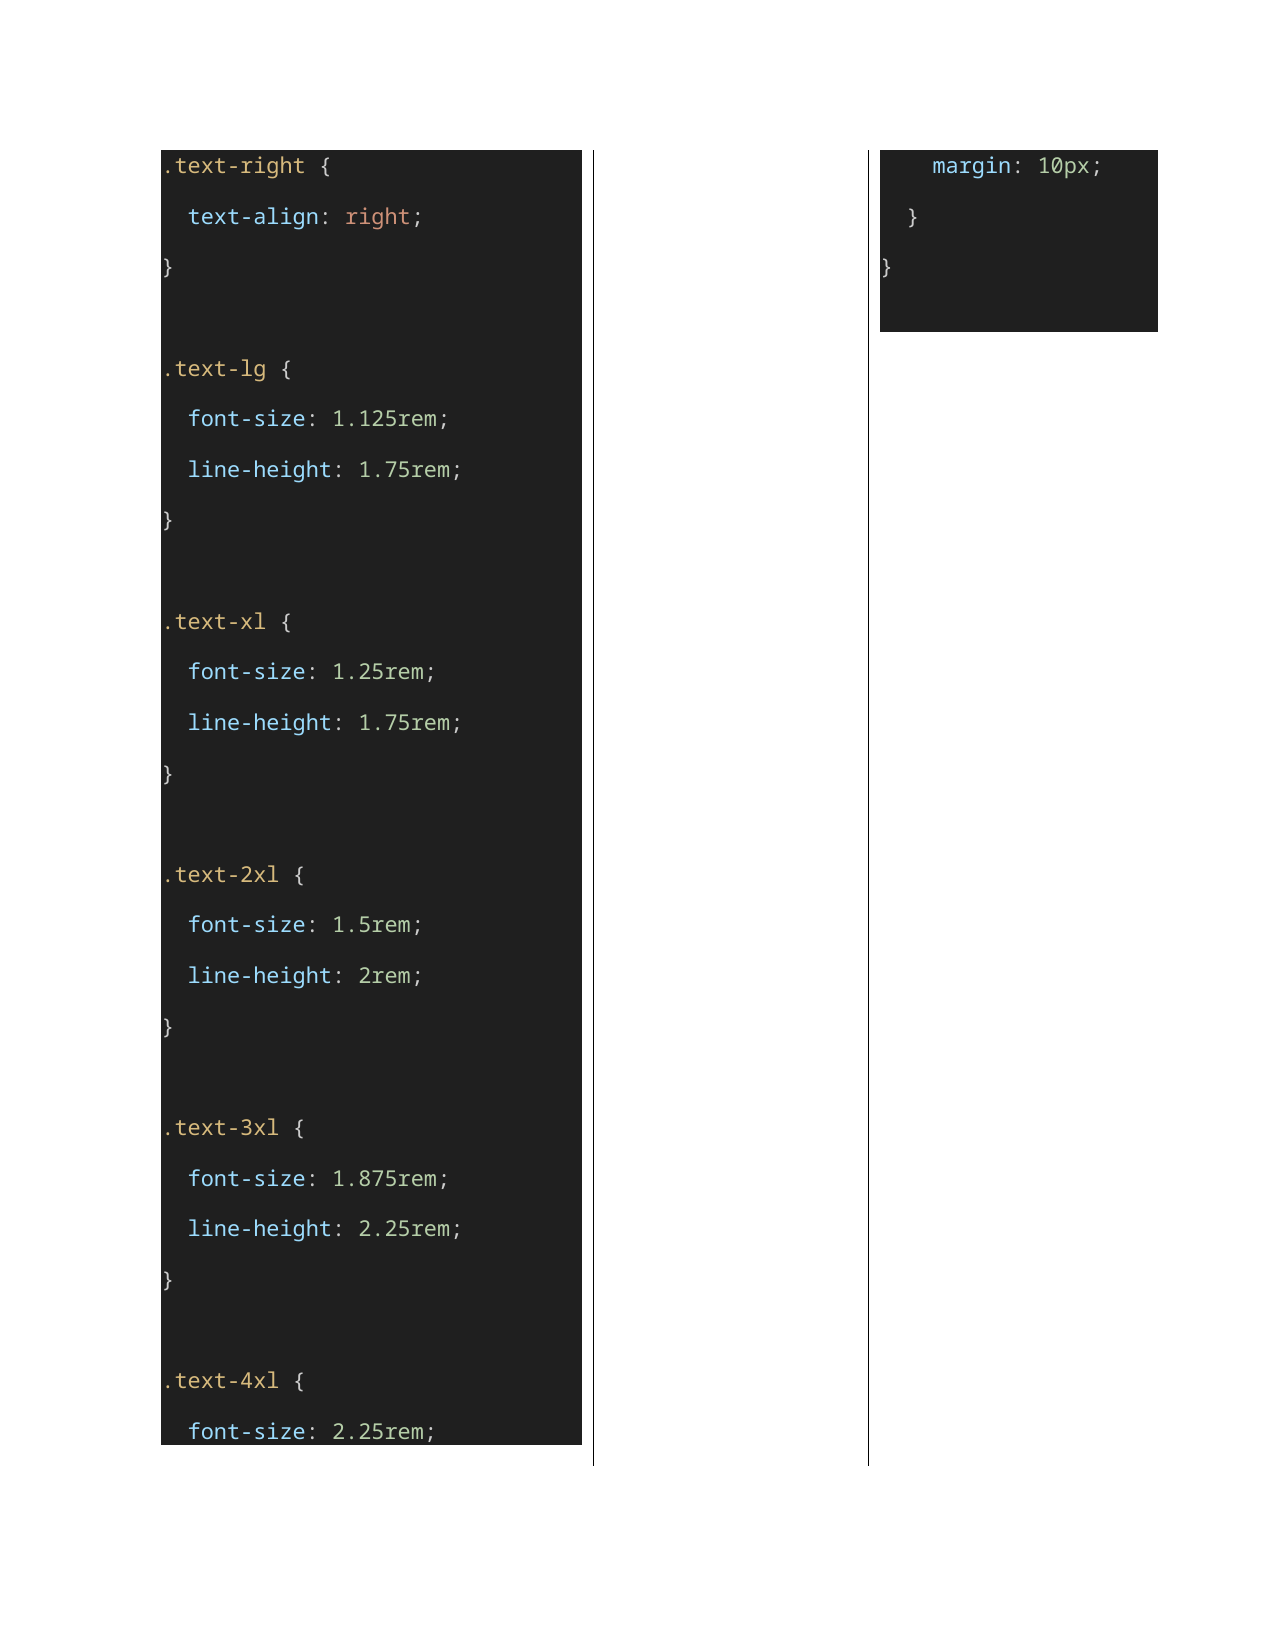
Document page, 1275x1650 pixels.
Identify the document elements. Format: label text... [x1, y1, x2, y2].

table_header # tooplate-kool-form-pack.css :root { --body-bg-color: #181717; --white-color: #ffffff; --primary-color: #E07A5F; --secondary-color: #F2CC8F; --section-bg-color: #f0f8ff; --custom-btn-bg-color: #E07A5F; --custom-btn-bg-hover-color: #F2CC8F; --dark-color: #000000; --p-color: #717275; --link-hover-color: #F2CC8F; --body-font-family: 'Poppins', sans-serif; --heading-font-family: 'Unbounded', sans-serif; --h1-font-size: 62px; --h2-font-size: 36px; --h3-font-size: 28px; --h4-font-size: 24px; --h5-font-size: 22px; --h6-font-size: 20px; --p-font-size: 18px; --menu-font-size: 16px; --btn-font-size: 14px; --border-radius-large: 100px; --border-radius-medium: 20px; --border-radius-small: 10px; --font-weight-normal: 400; --font-weight-medium: 500; --font-weight-bold: 700; } body { background-color: var(--body-bg-color); font-family: var(--body-font-family); } h1, h2, h3, h4, h5, h6 { font-family: var(--heading-font-family); font-weight: var(--font-weight-medium); letter-spacing: -1px; } h1 { font-size: var(--h1-font-size); font-weight: var(--font-weight-bold); } h2 { font-size: var(--h2-font-size); font-weight: var(--font-weight-bold); } h3 { font-size: var(--h3-font-size); } h4 { font-size: var(--h4-font-size); } h5 { font-size: var(--h5-font-size); } h6 { font-size: var(--h6-font-size); } p { color: var(--p-color); font-size: var(--p-font-size); font-weight: var(--font-weight-normal); } ul li { color: var(--p-color); font-size: var(--p-font-size); font-weight: var(--font-weight-normal); } a, button { touch-action: manipulation; transition: all 0.3s; } a { display: inline-block; color: var(--secondary-color); text-decoration: none; } a:hover { color: var(--link-hover-color); } b, strong { font-weight: var(--font-weight-bold); } /*--------------------------------------- SECTION -----------------------------------------*/ .section-bg { background-color: var(--section-bg-color); } .section-padding { padding-top: 100px; padding-bottom: 100px; } ::selection { background-color: var(--primary-color); color: var(--white-color); } .page-404-title { color: var(--primary-color); font-size: 100px; } .page-404-title + h3 { color: var(--secondary-color); } /*--------------------------------------- CUSTOM BUTTON -----------------------------------------*/ .custom-btn { background: var(--custom-btn-bg-color); border: 2px solid transparent; border-radius: var(--border-radius-large); color: var(--white-color); font-size: var(--btn-font-size); font-weight: var(--font-weight-bold); line-height: normal; transition: all 0.3s; padding: 6px 18px; } .custom-btn:hover { background: var(--custom-btn-bg-hover-color); color: var(--white-color); } .custom-border-btn { background: transparent; border: 2px solid var(--secondary-color); color: var(--secondary-color); } .custom-border-btn:hover { background: var(--secondary-color); border-color: transparent; color: var(--white-color); } .custom-btn-bg-white { border-color: var(--white-color); color: var(--white-color); } .custom-btn-group .link { color: var(--white-color); font-weight: var(--font-weight-medium); } .custom-btn-group .link:hover { color: var(--link-hover-color); } /*--------------------------------------- SITE HEADER -----------------------------------------*/ .site-header { position: absolute; z-index: 22; top: 0; right: 0; left: 0; padding-top: 30px; padding-bottom: 30px; } .site-header .container { background-color: rgba(0, 0, 0, 0.65); border-radius: var(--border-radius-large); padding: 15px 25px; max-height: 70px; } .site-header-text { color: var(--white-color); font-size: var(--p-font-size); font-weight: var(--font-weight-bold); } .site-header-text span { margin-left: 20px; color: yellow; } .site-header .social-icon { max-height: 35px; } .site-header-text ul { margin-left: 30px; color: rgb(248, 248, 12); } .offcanvas { background-color: rgba(0, 0, 0, 0.85); padding: 30px; } .offcanvas.offcanvas-end { border-left: 0; } .offcanvas-header .btn-close { filter: brightness(0) invert(1); transition: all 0.3s; } .offcanvas-header .btn-close:hover { transform: rotate(180deg); } .offcanvas-icon { font-size: var(--h3-font-size); color: var(--white-color); margin-left: 15px; } .offcanvas nav ul { margin: 0; padding: 0; } .offcanvas nav ul li { list-style: none; display: block; } .offcanvas nav ul li a { color: var(--white-color); font-family: var(--heading-font-family); font-size: var(--p-font-size); font-weight: var(--font-weight-medium); display: inline-block; margin-top: 5px; margin-bottom: 5px; } .offcanvas nav ul li a:hover, .offcanvas nav ul li a.active { color: var(--link-hover-color); } /*--------------------------------------- HERO -----------------------------------------*/ .hero-section { position: relative; overflow: hidden; height: 100vh; min-height: 675px; padding-top: 100px; padding-bottom: 100px; } .hero-bg { background-image: url('../images/people-practicing-social-integration.jpg'); background-repeat: no-repeat; background-position: center; background-size: cover; } .hero-bg::after { content: ""; background: linear-gradient(to top, var(--dark-color), transparent 200%); position: absolute; top: 0; left: 0; width: 100%; height: 100%; pointer-events: none; } .hero-bg .container { position: relative; z-index: 2; } .hero-section small { color: var(--primary-color); display: block; font-size: var(--btn-font-size); font-style: italic; position: relative; padding-left: 75px; } .hero-section small::before { content: ""; background-color: var(--white-color); width: 50px; height: 2px; position: absolute; top: 50%; left: 35px; transform: translate(-50%, 0); } .video-wrap { z-index: -100; } .custom-video { position: absolute; top: 0; left: 0; object-fit: cover; width: 100%; height: 100%; } .hero-title { color: var(--white-color); } /*--------------------------------------- COUNTDOWN -----------------------------------------*/ .countdown { padding-left: 0; } .countdown-title { color: var(--white-color); } .countdown-item { list-style: none; flex: 0 0 13%; margin: 15px; } .countdown-text { color: var(--section-bg-color); font-size: var(--p-font-size); font-style: italic; } /*--------------------------------------- MODAL EMAIL FORM -----------------------------------------*/ .modal-content { background-color: var(--dark-color); border-radius: 0; position: relative; } .modal-content::after { content: ""; background-color: var(--custom-btn-bg-color); border: 50px solid var(--secondary-color); border-radius: 100%; position: absolute; top: -100px; right: -120px; width: 250px; height: 250px; pointer-events: none; } .modal-header, .modal-body, .modal-footer { padding: 30px 40px; } .modal-header { background-color: var(--dark-color); border-radius: 0; border-bottom: 0; padding: 0; } .modal-body h2 { color: var(--white-color); font-size: var(--h4-font-size); position: relative; bottom: 30px; } .modal-header .btn-close { filter: brightness(0) invert(1); position: relative; z-index: 22; top: 20px; right: 20px; transition: all 0.3s; } .modal-header .btn-close:hover { transform: rotate(180deg); } .modal-body, .modal-footer { position: relative; z-index: 2; } .modal-footer { border-top: 0; padding-top: 0; } .modal-footer p { font-size: var(--btn-font-size); } /*--------------------------------------- CUSTOM FORM -----------------------------------------*/ .custom-form .form-control { border-radius: var(--border-radius-large); border-width: 2px; box-shadow: none; color: var(--p-color); margin-bottom: 20px; padding: 10px; padding-left: 20px; outline: none; } .custom-form .form-control:focus, .custom-form .form-control:hover { border-color: var(--primary-color); } .form-check-input:checked { background-color: var(--primary-color); border-color: var(--primary-color); } .form-floating>label { padding-left: 20px; } .custom-form button[type="submit"] { background: var(--custom-btn-bg-color); border: none; border-radius: var(--border-radius-large); color: var(--white-color); font-family: var(--heading-font-family); font-size: var(--p-font-size); font-weight: var(--font-weight-bold); transition: all 0.3s; margin-bottom: 0; padding-left: 10px; } .custom-form button[type="submit"]:hover, .custom-form button[type="submit"]:focus { background: var(--custom-btn-bg-hover-color); border-color: transparent; } .custom-form .form-check-label { color: var(--p-color); } .contact-form .form-floating>textarea { border-radius: var(--border-radius-medium); height: 110px; } .login-form .custom-btn { font-family: var(--heading-font-family); padding: 10.25px 35px; font-size: var(--p-font-size); } /*--------------------------------------- SOCIAL ICON -----------------------------------------*/ .social-icon { margin: 0; padding: 0; } .social-icon-item { list-style: none; display: inline-block; vertical-align: top; } .social-icon-link { border-radius: var(--border-radius-large); color: var(--white-color); font-size: var(--btn-font-size); display: block; margin-right: 5px; text-align: center; width: 35px; height: 35px; line-height: 36px; transition: background 0.2s, color 0.2s; } .social-icon-link:hover { background: var(--primary-color); color: var(--white-color); } /*--------------------------------------- RESPONSIVE STYLES -----------------------------------------*/ @media screen and (max-width: 991px) { h1 { font-size: 36px; } h2 { font-size: 28px; } h3 { font-size: 22px; } h4 { font-size: 20px; } h5 { font-size: 18px; } h6 { font-size: 16px; } .section-padding { padding-top: 50px; padding-bottom: 50px; } } @media screen and (max-width: 480px) { .site-header .social-icon { display: none !important; } .offcanvas-icon { margin-left: 10px; } .countdown-item { margin: 10px; } } [869, 150, 1169, 1466]
table_header # tooplate-antique-café.css body { font-family: 'Raleway', sans-serif; background-color: #1924f5; } p a { color: rgb(15, 15, 1); } p a:hover { color: #9FF; } #about p a { color: #066; } #about p a:hover { color: #F36; } #contact p a { color: #066; } footer span a { color: #f3e6e6; } .tm-logo-font { font-family: 'Oswald', sans-serif; } .tm-container { max-width: 1200px; } .parallax-window { min-height: 1064px; background: transparent; } .tm-text-yellow { color: #FC6; } .tm-text-gold { color: #131212; } .tm-text-go { color: #f5f2f2; } .tm-text-brown { color: #01060b; } .tm-text-green { color: #006666; } a.tm-bg-green:hover { background-color: #0a8585; } .tm-bg-brown { background-color: #5e3d17; } .tm-bg-green { background-color: #006666; } .tm-border-gold { border-color: #CC9966; } .tm-intro-width { max-width: 750px; } .tm-item-container { max-width: 1060px; } .input:focus { outline: none !important; border:1px solid #CC9966; box-shadow: 0 0 10px #b67533; } input::placeholder, textarea::placeholder { color: rgb(214, 212, 212); opacity: 1; } input:-ms-input-placeholder, textarea:-ms-input-placeholder { color: rgb(214, 212, 212); } input::-ms-input-placeholder, textarea::-ms-input-placeholder { color: rgb(214, 212, 212); } #tm-nav { z-index: 1000; transition: all 0.3s ease; } #tm-nav.scroll { background-color: rgba(0,0,0,0.7); } #tm-nav li a { border-bottom-color: transparent; transition: all 0.3s ease; } #tm-nav li a.current, #tm-nav li a:hover { border-bottom: 4px solid #090501; } .tm-text-2xl { font-size: 1.2rem; line-height: 2rem; } *, *:before, *:after { box-sizing: border-box; } html { font-size: 100%; } body { font-family: acumin-pro, system-ui, sans-serif; margin: 0; display: grid; grid-template-rows: auto 1fr auto; font-size: 14px; background-color: #515050; align-items: start; min-height: 100vh; } .footer { display: flex; flex-flow: row wrap; padding: 30px 30px 20px 30px; color: #0f0e0e; background-color: rgb(216, 243, 216); border-top: 3px solid #151515; image-rendering: calc(1); } .footer > * { flex: 1 100%; } .footer__addr { margin-right: 2em; margin-bottom: 2.5em; margin-left: 2em; } .footer__logo { font-family: 'Pacifico', cursive; font-weight: 400; text-transform: lowercase; font-size: 1.5rem; } .footer__addr h2 { margin-top: 1.3em; font-size: 15px; font-weight: 400; } .nav__title { font-weight: 600; font-size: 20px; } .footer address { font-style: normal; color: #609cf6; } .footer__btn { display: flex; align-items: center; justify-content: center; height: 36px; max-width: max-content; background-color: rgba(5, 5, 5, 0.943); border-radius: 100px; color: #f6f3f3; line-height: 0; margin: 0.6em 0; font-size: 1rem; padding: 0 1.3em; } .footer ul { list-style: none; padding-left: 0; } .footer li { line-height: 2em; } .footer a { text-decoration: none; } .footer__nav { display: flex; flex-flow: row wrap; } .footer__nav > * { flex: 1 50%; margin-right: 1.25em; font-size: 15px; } .footer__link > * { column-count: 1; column-gap: 0.5em; font-size: 15px; } .nav__title { color: #100f0f; column-gap: 2rem; } .nav__ul { color: #100f0f; column-gap: 2rem; } .nav__ul--extra { column-count: 1; column-gap: 1.5em; font-size: 15px; } .nav__item--extra { column-count: 2; column-gap: 0.5em; font-size: 15px; } .legal { display: flex; flex-wrap: wrap; color: #f8f1f1; } .legal__links { display: flex; align-items: center; } .heart { color: #2f2f2f; } @media screen and (min-width: 24.375em) { .legal .legal__links { margin-left: auto; } } @media screen and (min-width: 40.375em) { .footer__nav > * { flex: 1; } .nav__item--extra { flex-grow: 2; } .footer__addr { flex: 1 0px; } .footer__nav { flex: 2 0px; } } /* footer section end */ @media (min-width: 768px) { #tm-nav.scroll .tm-container { padding-top: 10px; padding-bottom: 10px; } } @media (max-width: 767px) { #tm-nav { width: auto; right: 0; border-radius: 5px; } } @media (max-width: 639px) { .parallax-window { min-height: 600px; } } @media (max-width: 370px) { .tm-menu-item { flex-direction: column; } .tm-menu-item-2 { flex-direction: column-reverse; } .tm-menu-item img { margin-bottom: 10px; } .tm-menu-item-2 img { margin-bottom: 10px; } } [594, 150, 868, 1466]
table_header #tailwind.css *, ::before, ::after { box-sizing: border-box; } html { -moz-tab-size: 4; -o-tab-size: 4; tab-size: 4; } html { line-height: 1.15; -webkit-text-size-adjust: 100%; } body { margin: 0; } body { font-family: system-ui, -apple-system, 'Segoe UI', Roboto, Helvetica, Arial, sans-serif, 'Apple Color Emoji', 'Segoe UI Emoji'; } hr { height: 0; color: inherit; } abbr[title] { -webkit-text-decoration: underline dotted; text-decoration: underline dotted; } b, strong { font-weight: bolder; } code, kbd, samp, pre { font-family: ui-monospace, SFMono-Regular, Consolas, 'Liberation Mono', Menlo, monospace; font-size: 1em; } small { font-size: 80%; } sub, sup { font-size: 75%; line-height: 0; position: relative; vertical-align: baseline; } sub { bottom: -0.25em; } sup { top: -0.5em; } table { text-indent: 0; border-color: inherit; } button, input, optgroup, select, textarea { font-family: inherit; font-size: 100%; line-height: 1.15; margin: 0; } button, select { text-transform: none; } button, [type='button'], [type='submit'] { -webkit-appearance: button; } legend { padding: 0; } progress { vertical-align: baseline; } summary { display: list-item; } blockquote, dl, dd, h1, h2, h3, h4, h5, h6, hr, figure, p, pre { margin: 0; } button { background-color: transparent; background-image: none; } fieldset { margin: 0; padding: 0; } ol, ul { list-style: none; margin: 0; padding: 0; } html { font-family: ui-sans-serif, system-ui, -apple-system, BlinkMacSystemFont, "Segoe UI", Roboto, "Helvetica Neue", Arial, "Noto Sans", sans-serif, "Apple Color Emoji", "Segoe UI Emoji", "Segoe UI Symbol", "Noto Color Emoji"; line-height: 1.5; } body { font-family: inherit; line-height: inherit; } *, ::before, ::after { box-sizing: border-box; border-width: 0; border-style: solid; border-color: currentColor; } hr { border-top-width: 1px; } img { border-style: solid; } textarea { resize: vertical; } input::-moz-placeholder, textarea::-moz-placeholder { opacity: 1; color: #9ca3af; } input:-ms-input-placeholder, textarea:-ms-input-placeholder { opacity: 1; color: #9ca3af; } input::placeholder, textarea::placeholder { opacity: 1; color: #9ca3af; } button { cursor: pointer; } table { border-collapse: collapse; } h1, h2, h3, h4, h5, h6 { font-size: inherit; font-weight: inherit; } a { color: inherit; text-decoration: inherit; } button, input, optgroup, select, textarea { padding: 0; line-height: inherit; color: inherit; } pre, code, kbd, samp { font-family: ui-monospace, SFMono-Regular, Menlo, Monaco, Consolas, "Liberation Mono", "Courier New", monospace; } img, svg, video, canvas, audio, iframe, embed, object { display: block; vertical-align: middle; } img, video { max-width: 100%; height: auto; } [hidden] { display: none; } *, ::before, ::after { --tw-border-opacity: 1; border-color: rgba(229, 231, 235, var(--tw-border-opacity)); } .container { width: 100%; } @media (min-width: 640px) { .container { max-width: 640px; } } @media (min-width: 768px) { .container { max-width: 768px; } } @media (min-width: 1024px) { .container { max-width: 1024px; } } @media (min-width: 1280px) { .container { max-width: 1280px; } } @media (min-width: 1536px) { .container { max-width: 1536px; } } .fixed { position: fixed; } .absolute { position: absolute; } .relative { position: relative; } .bottom-0 { bottom: 0px; } .left-0 { left: 0px; } .m-5 { margin: 1.25rem; } .mx-4 { margin-left: 1rem; margin-right: 1rem; } .mx-auto { margin-left: auto; margin-right: auto; } .mt-5 { margin-top: 1.25rem; } .mr-3 { margin-right: 0.75rem; } .mr-4 { margin-right: 1rem; } .mr-6 { margin-right: 1.5rem; } .mr-8 { margin-right: 2rem; } .mb-1 { margin-bottom: 0.25rem; } .mb-2 { margin-bottom: 0.5rem; } .mb-3 { margin-bottom: 0.75rem; } .mb-4 { margin-bottom: 1rem; } .mb-5 { margin-bottom: 1.25rem; } .mb-6 { margin-bottom: 1.5rem; } .mb-10 { margin-bottom: 2.5rem; } .mb-16 { margin-bottom: 4rem; } .ml-3 { margin-left: 0.75rem; } .block { display: block; } .inline-block { display: inline-block; } .flex { display: flex; } .table { display: table; } .hidden { display: none; } .w-full { width: 100%; } .flex-1 { flex: 1 1 0%; } @-webkit-keyframes spin { to { transform: rotate(360deg); } } @keyframes spin { to { transform: rotate(360deg); } } @-webkit-keyframes ping { 75%, 100% { transform: scale(2); opacity: 0; } } @keyframes ping { 75%, 100% { transform: scale(2); opacity: 0; } } @-webkit-keyframes pulse { 50% { opacity: .5; } } @keyframes pulse { 50% { opacity: .5; } } @-webkit-keyframes bounce { 0%, 100% { transform: translateY(-25%); -webkit-animation-timing-function: cubic-bezier(0.8,0,1,1); animation-timing-function: cubic-bezier(0.8,0,1,1); } 50% { transform: none; -webkit-animation-timing-function: cubic-bezier(0,0,0.2,1); animation-timing-function: cubic-bezier(0,0,0.2,1); } } @keyframes bounce { 0%, 100% { transform: translateY(-25%); -webkit-animation-timing-function: cubic-bezier(0.8,0,1,1); animation-timing-function: cubic-bezier(0.8,0,1,1); } 50% { transform: none; -webkit-animation-timing-function: cubic-bezier(0,0,0.2,1); animation-timing-function: cubic-bezier(0,0,0.2,1); } } .resize { resize: both; } .flex-col { flex-direction: column; } .items-start { align-items: flex-start; } .items-center { align-items: center; } .justify-end { justify-content: flex-end; } .justify-center { justify-content: center; } .justify-between { justify-content: space-between; } .justify-around { justify-content: space-around; } .rounded-md { border-radius: 0.375rem; } .rounded-lg { border-radius: 0.5rem; } .rounded-xl { border-radius: 0.75rem; } .border-b { border-bottom-width: 1px; } .bg-black { --tw-bg-opacity: 1; background-color: rgba(0, 0, 0, var(--tw-bg-opacity)); } .bg-white { --tw-bg-opacity: 1; background-color: rgba(255, 255, 255, var(--tw-bg-opacity)); } .bg-opacity-0 { --tw-bg-opacity: 0; } .bg-opacity-50 { --tw-bg-opacity: 0.5; } .bg-opacity-70 { --tw-bg-opacity: 0.7; } .bg-opacity-80 { --tw-bg-opacity: 0.8; } .p-8 { padding: 2rem; } .p-10 { padding: 2.5rem; } .p-12 { padding: 3rem; } .px-0 { padding-left: 0px; padding-right: 0px; } .px-2 { padding-left: 0.5rem; padding-right: 0.5rem; } .px-4 { padding-left: 1rem; padding-right: 1rem; } .px-8 { padding-left: 2rem; padding-right: 2rem; } .px-10 { padding-left: 2.5rem; padding-right: 2.5rem; } .px-12 { padding-left: 3rem; padding-right: 3rem; } .py-1 { padding-top: 0.25rem; padding-bottom: 0.25rem; } .py-2 { padding-top: 0.5rem; padding-bottom: 0.5rem; } .py-4 { padding-top: 1rem; padding-bottom: 1rem; } .py-6 { padding-top: 1.5rem; padding-bottom: 1.5rem; } .py-12 { padding-top: 3rem; padding-bottom: 3rem; } .py-20 { padding-top: 5rem; padding-bottom: 5rem; } .py-24 { padding-top: 6rem; padding-bottom: 6rem; } .pt-3 { padding-top: 0.75rem; } .pt-24 { padding-top: 6rem; } .pr-12 { padding-right: 3rem; } .pb-4 { padding-bottom: 1rem; } .pb-14 { padding-bottom: 3.5rem; } .pb-48 { padding-bottom: 12rem; } .pl-10 { padding-left: 2.5rem; } .text-center { text-align: center; } .text-right { text-align: right; } .text-lg { font-size: 1.125rem; line-height: 1.75rem; } .text-xl { font-size: 1.25rem; line-height: 1.75rem; } .text-2xl { font-size: 1.5rem; line-height: 2rem; } .text-3xl { font-size: 1.875rem; line-height: 2.25rem; } .text-4xl { font-size: 2.25rem; line-height: 2.5rem; } .text-5xl { font-size: 3rem; line-height: 1; } .font-light { font-weight: 300; } .font-normal { font-weight: 400; } .font-medium { font-weight: 500; } .font-semibold { font-weight: 600; } .leading-8 { line-height: 2rem; } .text-white { --tw-text-opacity: 1; color: rgba(255, 255, 255, var(--tw-text-opacity)); } .hover\:text-gray-200:hover { --tw-text-opacity: 1; color: rgba(229, 231, 235, var(--tw-text-opacity)); } .hover\:text-yellow-500:hover { --tw-text-opacity: 1; color: rgba(245, 158, 11, var(--tw-text-opacity)); } .hover\:text-yellow-600:hover { --tw-text-opacity: 1; color: rgba(217, 119, 6, var(--tw-text-opacity)); } *, ::before, ::after { --tw-shadow: 0 0 #0000; } *, ::before, ::after { --tw-ring-inset: var(--tw-empty,/*!*/ /*!*/); --tw-ring-offset-width: 0px; --tw-ring-offset-color: #fff; --tw-ring-color: rgba(59, 130, 246, 0.5); --tw-ring-offset-shadow: 0 0 #0000; --tw-ring-shadow: 0 0 #0000; } .transition { transition-property: background-color, border-color, color, fill, stroke, opacity, box-shadow, transform, filter, -webkit-backdrop-filter; transition-property: background-color, border-color, color, fill, stroke, opacity, box-shadow, transform, filter, backdrop-filter; transition-property: background-color, border-color, color, fill, stroke, opacity, box-shadow, transform, filter, backdrop-filter, -webkit-backdrop-filter; transition-timing-function: cubic-bezier(0.4, 0, 0.2, 1); transition-duration: 150ms; } @media (min-width: 640px) { .sm\:mr-12 { margin-right: 3rem; } .sm\:mb-3 { margin-bottom: 0.75rem; } .sm\:ml-6 { margin-left: 1.5rem; } .sm\:ml-auto { margin-left: auto; } .sm\:px-0 { padding-left: 0px; padding-right: 0px; } .sm\:px-8 { padding-left: 2rem; padding-right: 2rem; } .sm\:py-10 { padding-top: 2.5rem; padding-bottom: 2.5rem; } .sm\:py-48 { padding-top: 12rem; padding-bottom: 12rem; } .sm\:pt-48 { padding-top: 12rem; } .sm\:pb-60 { padding-bottom: 15rem; } .sm\:text-lg { font-size: 1.125rem; line-height: 1.75rem; } .sm\:text-xl { font-size: 1.25rem; line-height: 1.75rem; } } @media (min-width: 768px) { .md\:mt-0 { margin-top: 0px; } .md\:mb-0 { margin-bottom: 0px; } .md\:hidden { display: none; } .md\:flex-row { flex-direction: row; } .md\:py-3 { padding-top: 0.75rem; padding-bottom: 0.75rem; } .md\:py-6 { padding-top: 1.5rem; padding-bottom: 1.5rem; } } @media (min-width: 1024px) { .lg\:flex-row { flex-direction: row; } .lg\:items-stretch { align-items: stretch; } } @media (min-width: 1280px) { } @media (min-width: 1536px) { } [150, 150, 593, 1466]
